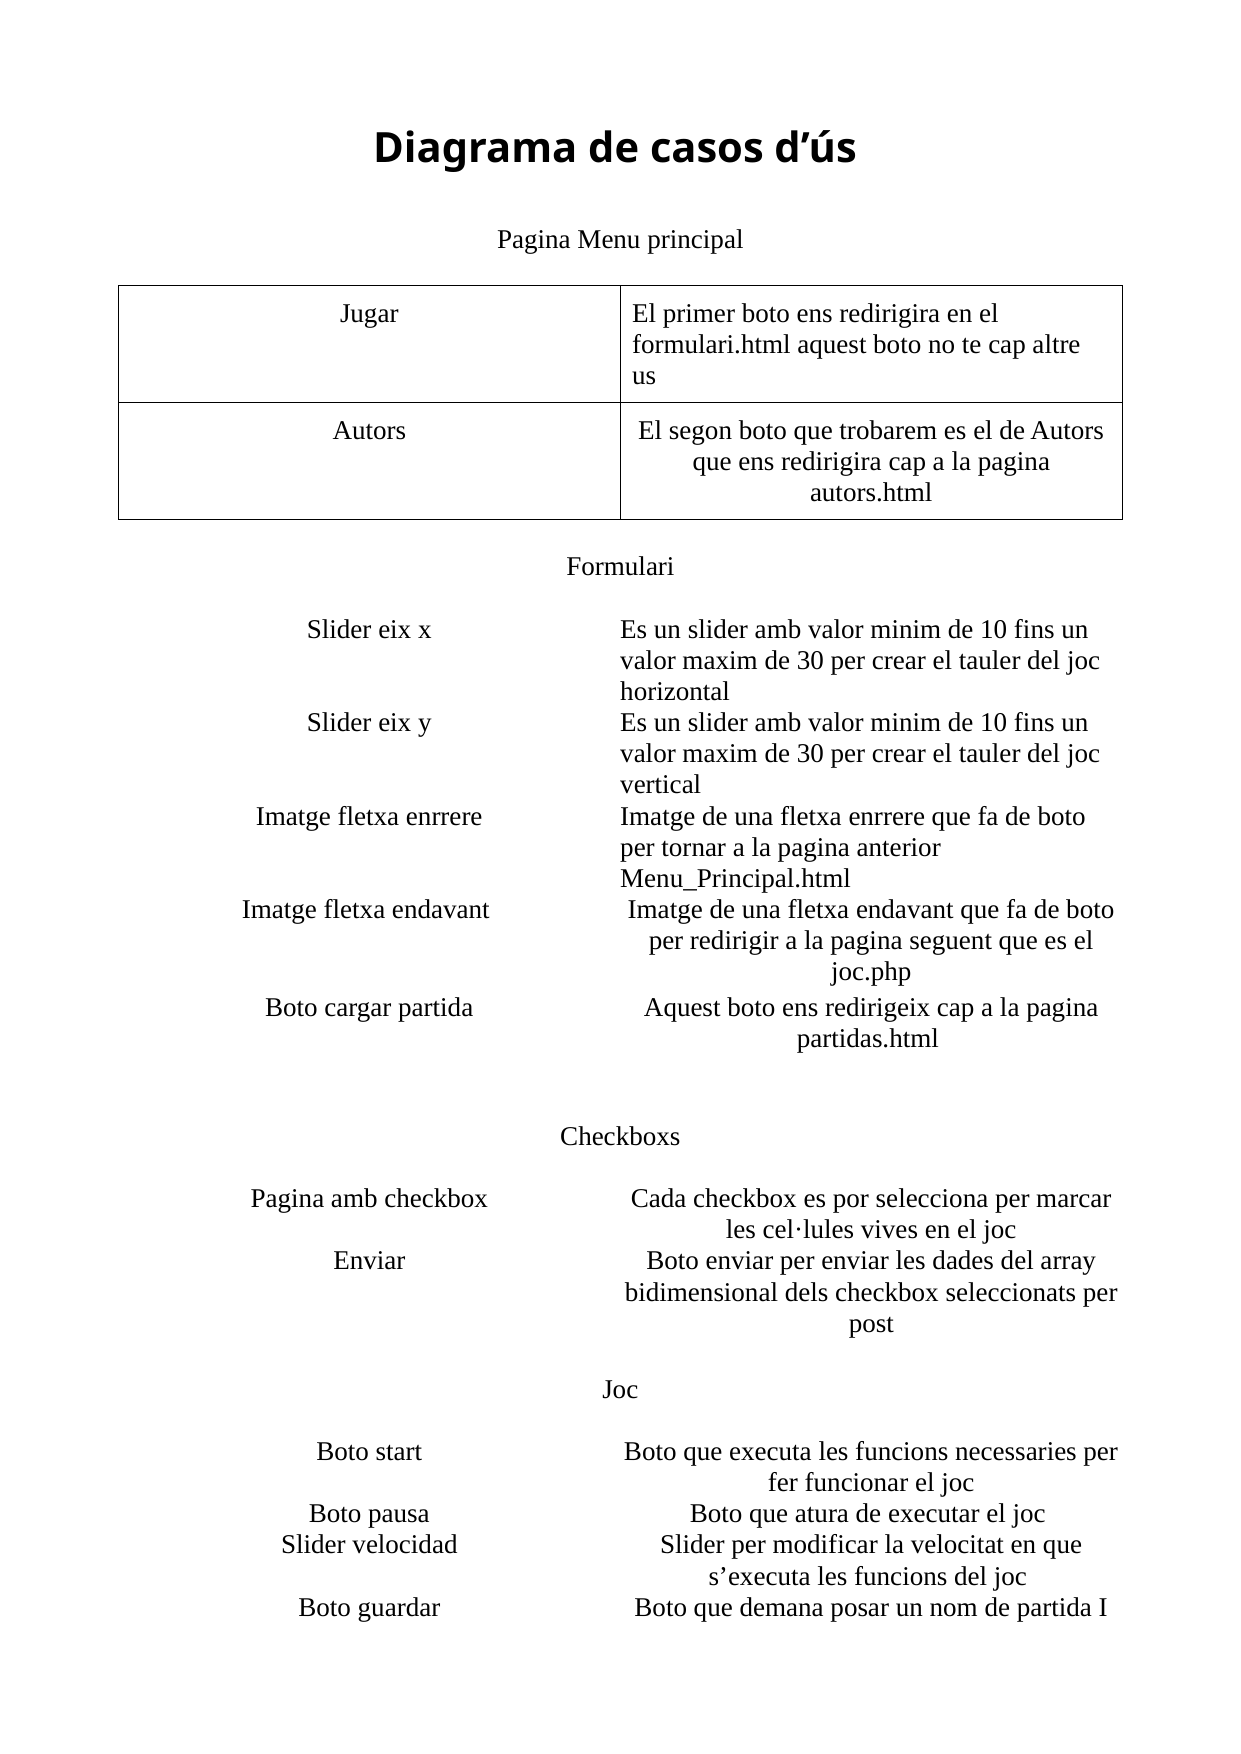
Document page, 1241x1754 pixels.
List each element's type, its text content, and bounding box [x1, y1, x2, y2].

table_header Pagina amb checkbox [118, 1182, 620, 1244]
table_cell El segon boto que trobarem es el de Autors que ens redirigira cap a la pagina autors.html [621, 403, 1122, 519]
text Pagina Menu principal [118, 223, 1122, 254]
table_header Slider eix x [118, 613, 620, 706]
table_cell Boto guardar [118, 1591, 620, 1622]
table_cell Autors [119, 403, 620, 519]
table_header Boto start [118, 1435, 620, 1497]
table_header Es un slider amb valor minim de 10 fins un valor maxim de 30 per crear el tauler del joc horizontal [620, 613, 1122, 706]
table_cell Enviar [118, 1245, 620, 1342]
table_cell Boto cargar partida [118, 991, 620, 1089]
table_cell Imatge de una fletxa endavant que fa de boto per redirigir a la pagina seguent que es el joc.php [620, 893, 1122, 991]
table_cell Es un slider amb valor minim de 10 fins un valor maxim de 30 per crear el tauler del joc vertical [620, 706, 1122, 800]
table_cell Boto pausa [118, 1497, 620, 1528]
table_cell Imatge de una fletxa enrrere que fa de boto per tornar a la pagina anterior Menu_Principal.html [620, 800, 1122, 893]
table_cell Imatge fletxa endavant [118, 893, 620, 991]
text Formulari [118, 551, 1122, 582]
text Joc [118, 1373, 1122, 1404]
table_cell Imatge fletxa enrrere [118, 800, 620, 893]
table_cell Slider velocidad [118, 1529, 620, 1591]
table_cell Boto enviar per enviar les dades del array bidimensional dels checkbox seleccionats per post [620, 1245, 1122, 1342]
table_cell Slider per modificar la velocitat en que s’executa les funcions del joc [620, 1529, 1122, 1591]
table_header Cada checkbox es por selecciona per marcar les cel·lules vives en el joc [620, 1182, 1122, 1244]
text Diagrama de casos d’ús [118, 118, 1122, 175]
text Checkboxs [118, 1120, 1122, 1151]
table_cell Slider eix y [118, 706, 620, 800]
table_cell Boto que atura de executar el joc [620, 1497, 1122, 1528]
table_cell Aquest boto ens redirigeix cap a la pagina partidas.html [620, 991, 1122, 1089]
table_header El primer boto ens redirigira en el formulari.html aquest boto no te cap altre us [621, 286, 1122, 402]
table_cell Boto que demana posar un nom de partida I [620, 1591, 1122, 1622]
table_header Jugar [119, 286, 620, 402]
table_header Boto que executa les funcions necessaries per fer funcionar el joc [620, 1435, 1122, 1497]
